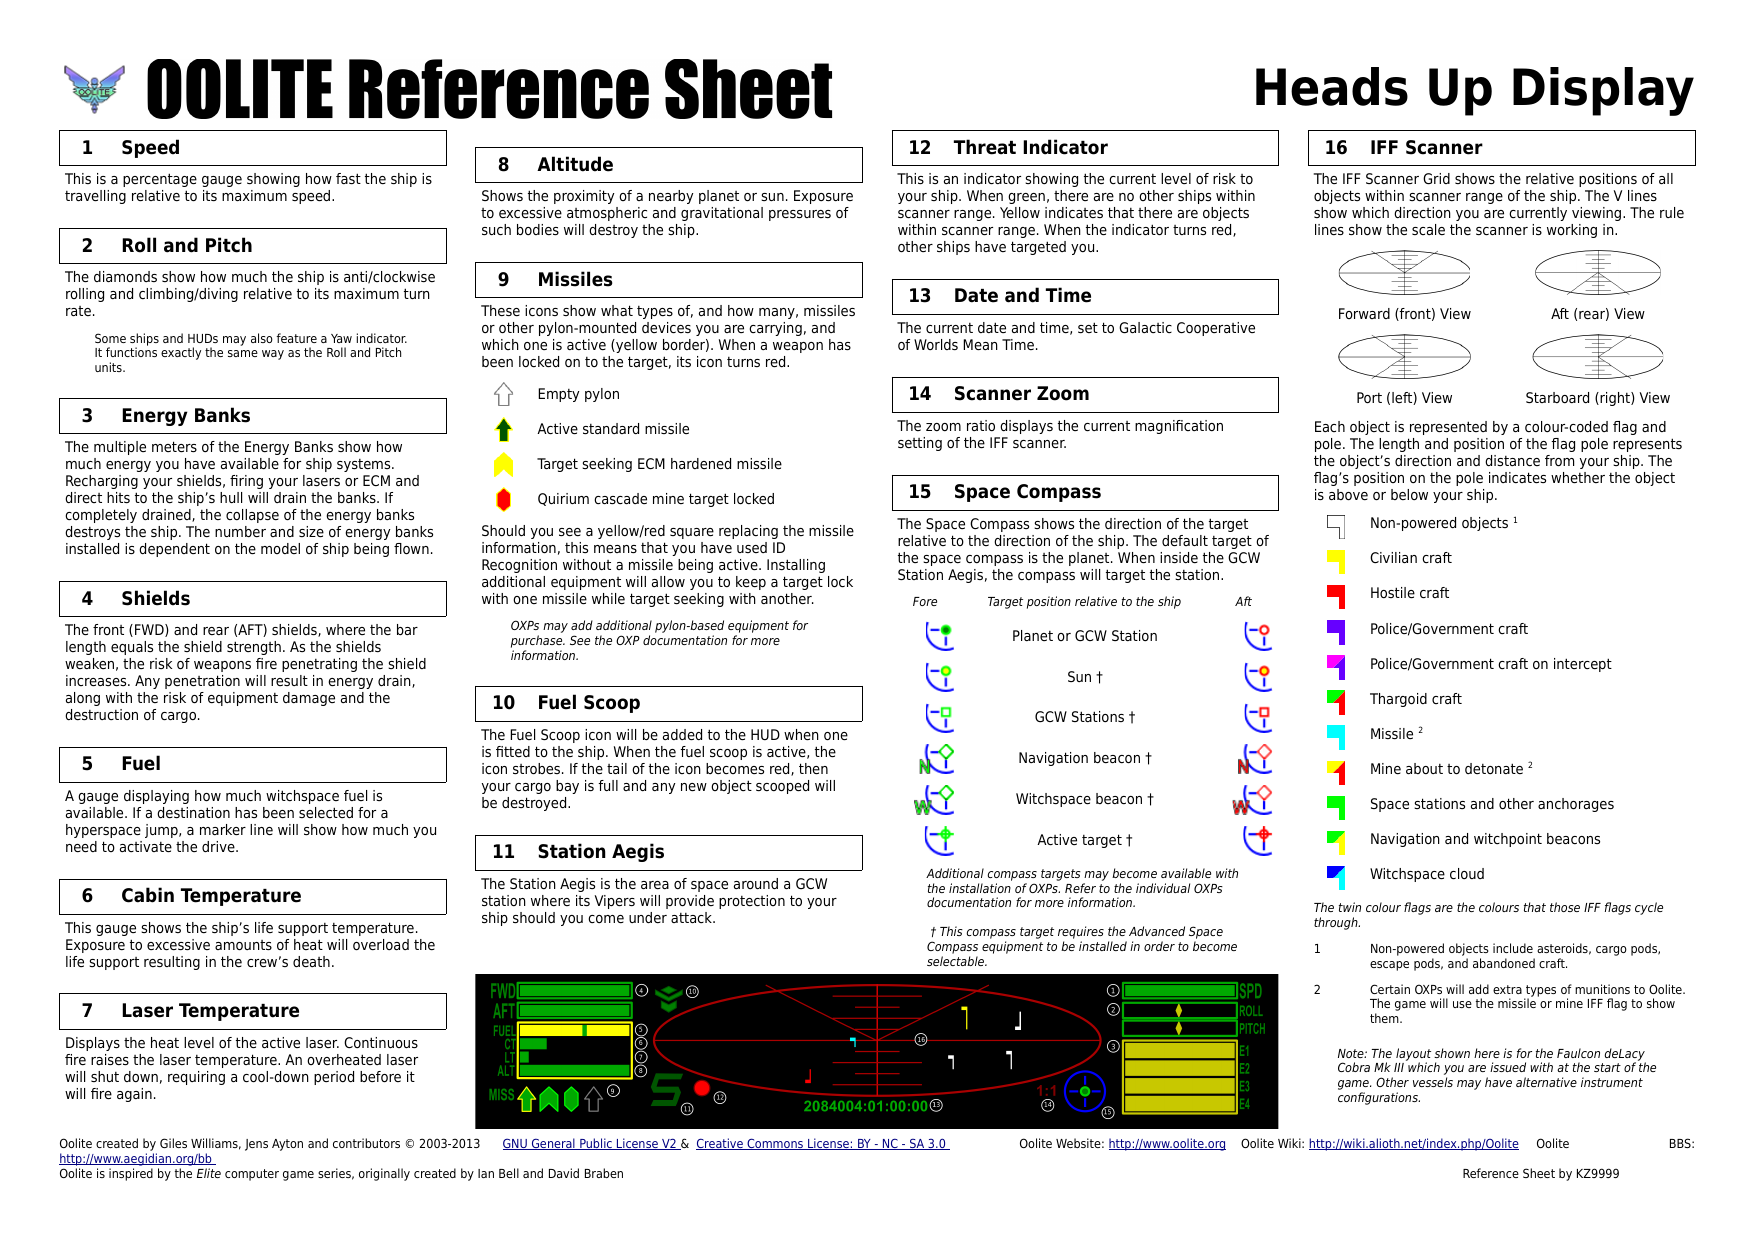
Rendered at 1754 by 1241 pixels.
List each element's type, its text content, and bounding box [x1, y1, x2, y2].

picture [926, 703, 955, 733]
picture [1327, 690, 1345, 715]
table_cell [1210, 779, 1278, 820]
table_cell [1308, 510, 1364, 544]
table_cell [1308, 685, 1364, 720]
table_cell Mine about to detonate 2 [1364, 755, 1695, 790]
table_cell Active standard missile [532, 412, 862, 447]
picture [1232, 785, 1273, 815]
table_cell Forward (front) View [1308, 301, 1501, 329]
table_cell [1308, 329, 1501, 385]
table_cell [1308, 545, 1364, 580]
picture [61, 56, 128, 122]
table_cell [892, 820, 960, 861]
table_header Threat Indicator [948, 131, 1278, 165]
table_cell Witchspace beacon † [960, 779, 1210, 820]
table_header Altitude [532, 148, 862, 182]
picture [1327, 620, 1345, 645]
table_cell The multiple meters of the Energy Banks show how much energy you have available for ship systems. Recharging your shields, firing your lasers or ECM and direct hits to the ship’s hull will drain the banks. If completely drained, the collapse of the energy banks destroys the ship. The number and size of energy banks installed is dependent on the model of ship being flown. [59, 434, 446, 564]
table_cell Additional compass targets may become available with the installation of OXPs. Refer to the individual OXPs documentation for more information. † This compass target requires the Advanced Space Compass equipment to be installed in order to become selectable. [892, 861, 1278, 974]
picture [1327, 761, 1345, 785]
table_cell Missile 2 [1364, 720, 1695, 755]
table_header 2 [60, 229, 115, 263]
table_cell Target seeking ECM hardened missile [532, 447, 862, 482]
table_cell Port (left) View [1308, 385, 1501, 413]
picture [1244, 662, 1273, 692]
table_cell Planet or GCW Station [960, 616, 1210, 656]
table_cell Fore [892, 590, 960, 616]
table_cell [1308, 825, 1364, 861]
table_cell Police/Government craft [1364, 615, 1695, 650]
picture [1244, 703, 1273, 733]
table_cell Starboard (right) View [1501, 385, 1695, 413]
picture [1327, 725, 1345, 750]
table_cell [475, 482, 532, 517]
table_header 10 [476, 687, 532, 721]
picture [494, 417, 513, 442]
table_cell [1210, 616, 1278, 656]
table_cell GCW Stations † [960, 698, 1210, 738]
picture [1327, 515, 1345, 539]
table_cell This gauge shows the ship’s life support temperature. Exposure to excessive amounts of heat will overload the life support resulting in the crew’s death. [59, 915, 446, 976]
table_cell Navigation beacon † [960, 738, 1210, 779]
table_cell Sun † [960, 656, 1210, 697]
table_cell [475, 412, 532, 447]
table_cell [1308, 245, 1501, 301]
table_cell [1501, 245, 1695, 301]
table_cell Civilian craft [1364, 545, 1695, 580]
table_cell The zoom ratio displays the current magnification setting of the IFF scanner. [892, 413, 1278, 458]
table_cell Some ships and HUDs may also feature a Yaw indicator. It functions exactly the same way as the Roll and Pitch units. [59, 326, 446, 381]
table_cell This is a percentage gauge showing how fast the ship is travelling relative to its maximum speed. [59, 166, 446, 211]
table_header 1 [60, 131, 115, 165]
table_header Energy Banks [115, 399, 446, 433]
table_cell Non-powered objects include asteroids, cargo pods, escape pods, and abandoned craft. [1364, 936, 1695, 977]
table_cell [892, 698, 960, 738]
table_cell [1308, 755, 1364, 790]
table_cell Should you see a yellow/red square replacing the missile information, this means that you have used ID Recognition without a missile being active. Installing additional equipment will allow you to keep a target lock with one missile while target seeking with another. [475, 517, 862, 613]
table_cell [892, 656, 960, 697]
table_cell Aft [1210, 590, 1278, 616]
table_cell [475, 447, 532, 482]
table_cell Non-powered objects 1 [1364, 510, 1695, 544]
table_cell OXPs may add additional pylon-based equipment for purchase. See the OXP documentation for more information. [475, 614, 862, 669]
picture [926, 621, 955, 651]
table_cell Quirium cascade mine target locked [532, 482, 862, 517]
picture [147, 59, 833, 119]
table_header Speed [115, 131, 446, 165]
picture [1327, 866, 1345, 890]
table_cell Witchspace cloud [1364, 861, 1695, 896]
table_cell The current date and time, set to Galactic Cooperative of Worlds Mean Time. [892, 315, 1278, 360]
table_header Shields [115, 582, 446, 616]
picture [496, 487, 511, 512]
table_cell Target position relative to the ship [960, 590, 1210, 616]
table_cell [1210, 656, 1278, 697]
table_header Fuel Scoop [532, 687, 862, 721]
table_cell Certain OXPs will add extra types of munitions to Oolite. The game will use the missile or mine IFF flag to show them. [1364, 977, 1695, 1032]
table_cell The Station Aegis is the area of space around a GCW station where its Vipers will provide protection to your ship should you come under attack. [475, 871, 862, 932]
table_cell [1308, 720, 1364, 755]
table_header Scanner Zoom [948, 378, 1278, 412]
table_cell Space stations and other anchorages [1364, 790, 1695, 825]
table_cell Aft (rear) View [1501, 301, 1695, 329]
table_cell [1308, 650, 1364, 685]
table_cell 2 [1308, 977, 1364, 1032]
table_header 15 [893, 476, 948, 510]
table_cell The Space Compass shows the direction of the target relative to the direction of the ship. The default target of the space compass is the planet. When inside the GCW Station Aegis, the compass will target the station. [892, 511, 1278, 589]
picture [914, 785, 955, 815]
table_cell [892, 779, 960, 820]
picture [1338, 334, 1471, 379]
table_header 6 [60, 880, 115, 914]
picture [1327, 831, 1345, 855]
table_cell Thargoid craft [1364, 685, 1695, 720]
table_header 9 [476, 263, 532, 297]
picture [1243, 826, 1273, 856]
picture [475, 974, 1279, 1129]
table_cell The Fuel Scoop icon will be added to the HUD when one is fitted to the ship. When the fuel scoop is active, the icon strobes. If the tail of the icon becomes red, then your cargo bay is full and any new object scooped will be destroyed. [475, 722, 862, 817]
table_header 12 [893, 131, 948, 165]
picture [1532, 334, 1664, 379]
table_cell [1308, 861, 1364, 896]
table_header Space Compass [948, 476, 1278, 510]
picture [1244, 621, 1273, 651]
table_cell [1210, 738, 1278, 779]
table_header Date and Time [948, 280, 1278, 314]
picture [924, 826, 955, 856]
table_header Laser Temperature [115, 994, 446, 1029]
table_header 16 [1309, 131, 1364, 165]
table_cell The IFF Scanner Grid shows the relative positions of all objects within scanner range of the ship. The V lines show which direction you are currently viewing. The rule lines show the scale the scanner is working in. [1308, 166, 1695, 245]
table_cell Hostile craft [1364, 580, 1695, 615]
table_cell Navigation and witchpoint beacons [1364, 825, 1695, 861]
picture [1338, 250, 1470, 295]
table_cell [1210, 698, 1278, 738]
table_cell These icons show what types of, and how many, missiles or other pylon-mounted devices you are carrying, and which one is active (yellow border). When a weapon has been locked on to the target, its icon turns red. [475, 298, 862, 377]
text Note: The layout shown here is for the Faulcon deLacy Cobra Mk III which you are issued with at the start of the game. Other vessels may have alternative instrument configurations. [1337, 1047, 1665, 1105]
picture [494, 452, 513, 477]
table_header 7 [60, 994, 115, 1029]
table_header IFF Scanner [1364, 131, 1695, 165]
table_header 13 [893, 280, 948, 314]
table_header Station Aegis [532, 836, 862, 870]
picture [1327, 655, 1345, 680]
table_header 8 [476, 148, 532, 182]
table_cell [1501, 329, 1695, 385]
table_cell [892, 616, 960, 656]
table_header Fuel [115, 748, 446, 782]
table_cell Empty pylon [532, 377, 862, 412]
table_cell Shows the proximity of a nearby planet or sun. Exposure to excessive atmospheric and gravitational pressures of such bodies will destroy the ship. [475, 183, 862, 245]
table_cell The diamonds show how much the ship is anti/clockwise rolling and climbing/diving relative to its maximum turn rate. [59, 264, 446, 326]
table_cell The twin colour flags are the colours that those IFF flags cycle through. [1308, 896, 1695, 936]
table_cell [1308, 615, 1364, 650]
table_header 5 [60, 748, 115, 782]
table_cell The front (FWD) and rear (AFT) shields, where the bar length equals the shield strength. As the shields weaken, the risk of weapons fire penetrating the shield increases. Any penetration will result in energy drain, along with the risk of equipment damage and the destruction of cargo. [59, 617, 446, 729]
table_cell Displays the heat level of the active laser. Continuous fire raises the laser temperature. An overheated laser will shut down, requiring a cool-down period before it will fire again. [59, 1030, 446, 1108]
picture [926, 662, 955, 692]
table_cell [1210, 820, 1278, 861]
picture [1238, 744, 1273, 774]
table_cell [1308, 580, 1364, 615]
picture [919, 744, 955, 774]
picture [1327, 585, 1345, 609]
table_header 3 [60, 399, 115, 433]
table_cell 1 [1308, 936, 1364, 977]
table_cell Police/Government craft on intercept [1364, 650, 1695, 685]
picture [1327, 796, 1345, 820]
table_header Missiles [532, 263, 862, 297]
table_cell [1308, 790, 1364, 825]
picture [1327, 550, 1345, 574]
table_header Roll and Pitch [115, 229, 446, 263]
table_cell This is an indicator showing the current level of risk to your ship. When green, there are no other ships within scanner range. Yellow indicates that there are objects within scanner range. When the indicator turns red, other ships have targeted you. [892, 166, 1278, 262]
table_cell Each object is represented by a colour-coded flag and pole. The length and position of the flag pole represents the object’s direction and distance from your ship. The flag’s position on the pole indicates whether the object is above or below your ship. [1308, 413, 1695, 509]
table_cell [475, 377, 532, 412]
table_header 4 [60, 582, 115, 616]
table_cell Active target † [960, 820, 1210, 861]
table_header Cabin Temperature [115, 880, 446, 914]
table_header 14 [893, 378, 948, 412]
table_header 11 [476, 836, 532, 870]
table_cell A gauge displaying how much witchspace fuel is available. If a destination has been selected for a hyperspace jump, a marker line will show how much you need to activate the drive. [59, 783, 446, 861]
table_cell [892, 738, 960, 779]
picture [1535, 250, 1661, 295]
picture [493, 382, 514, 406]
